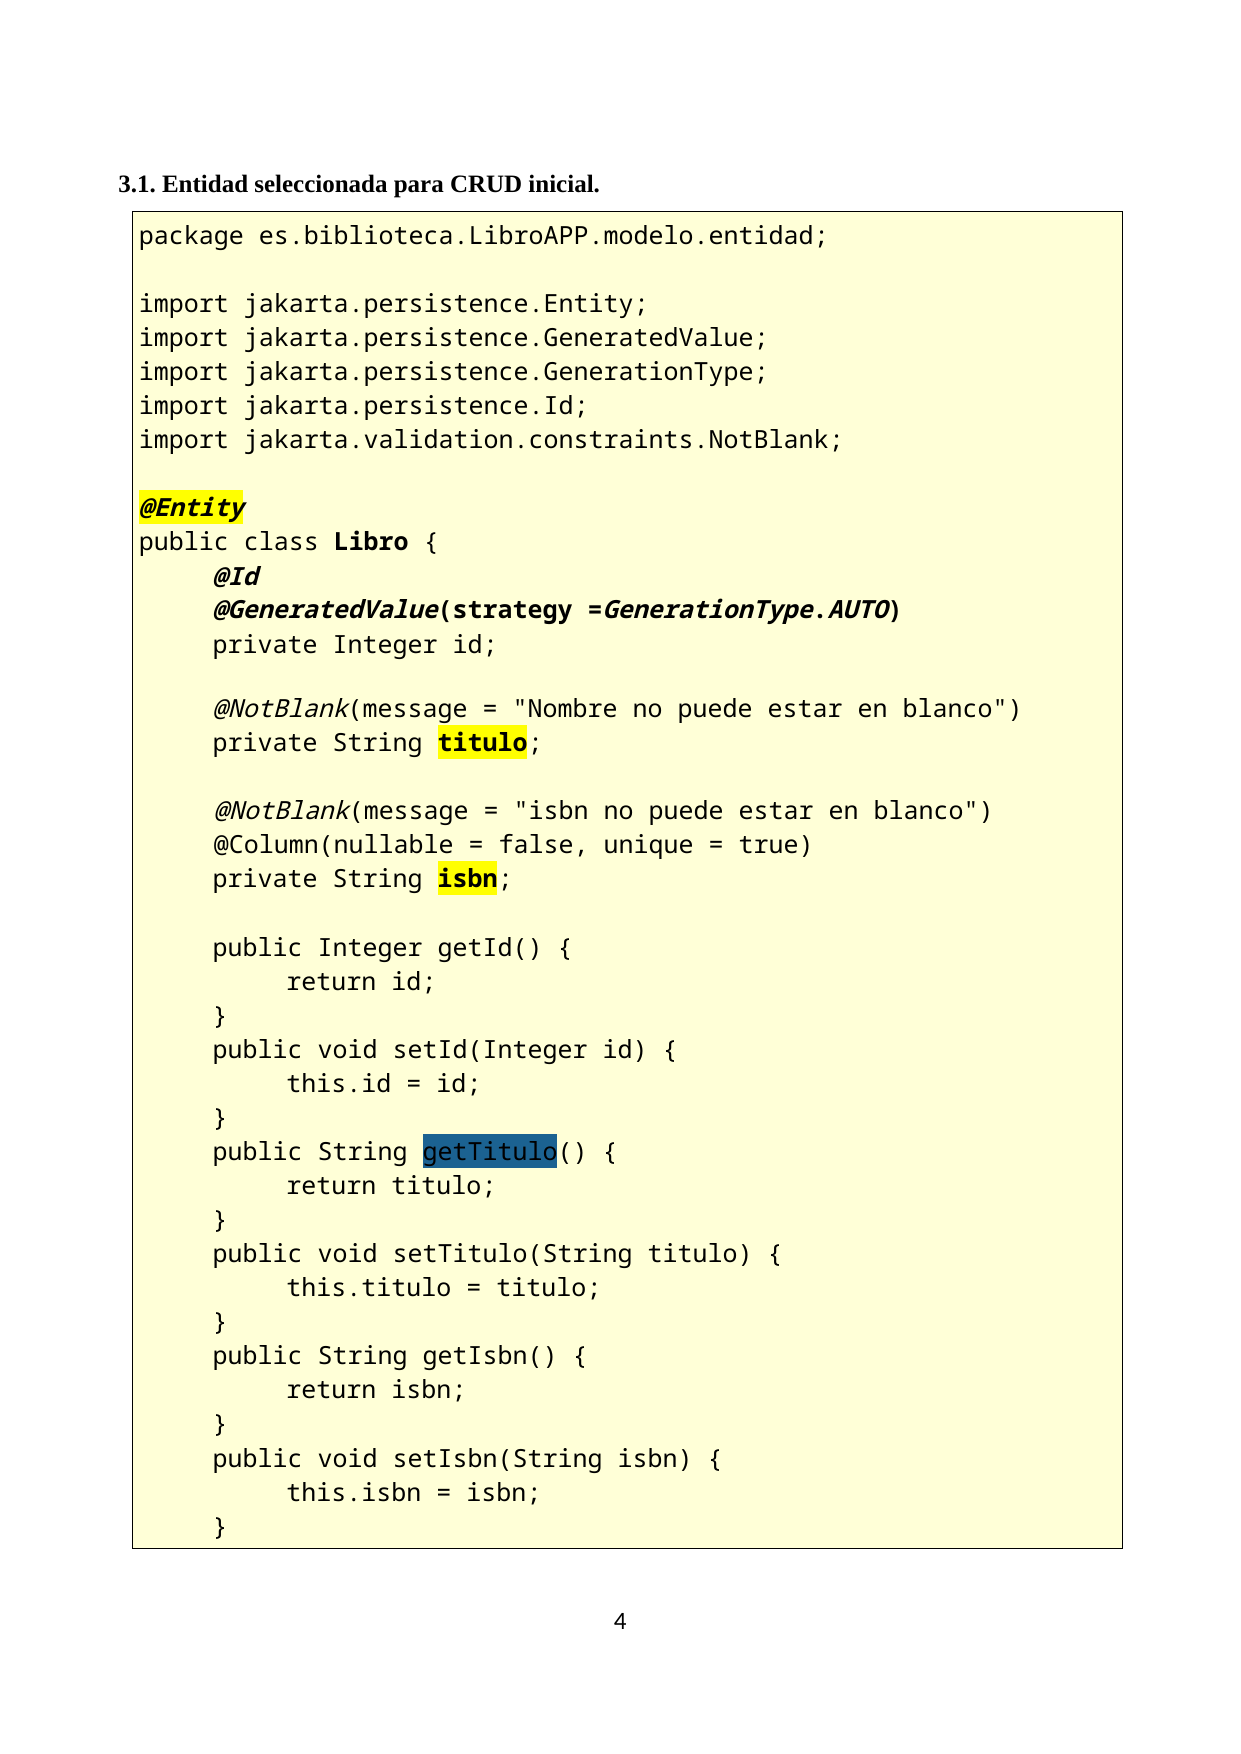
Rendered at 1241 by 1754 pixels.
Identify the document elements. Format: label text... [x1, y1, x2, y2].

table_header package es.biblioteca.LibroAPP.modelo.entidad; import jakarta.persistence.Entity; import jakarta.persistence.GeneratedValue; import jakarta.persistence.GenerationType; import jakarta.persistence.Id; import jakarta.validation.constraints.NotBlank; @Entity public class Libro { @Id @GeneratedValue(strategy =GenerationType.AUTO) private Integer id; @NotBlank(message = "Nombre no puede estar en blanco") private String titulo; @NotBlank(message = "isbn no puede estar en blanco") @Column(nullable = false, unique = true) private String isbn; public Integer getId() { return id; } public void setId(Integer id) { this.id = id; } public String getTitulo() { return titulo; } public void setTitulo(String titulo) { this.titulo = titulo; } public String getIsbn() { return isbn; } public void setIsbn(String isbn) { this.isbn = isbn; } [133, 212, 1122, 1548]
subtitle 3.1. Entidad seleccionada para CRUD inicial. [118, 169, 1122, 198]
